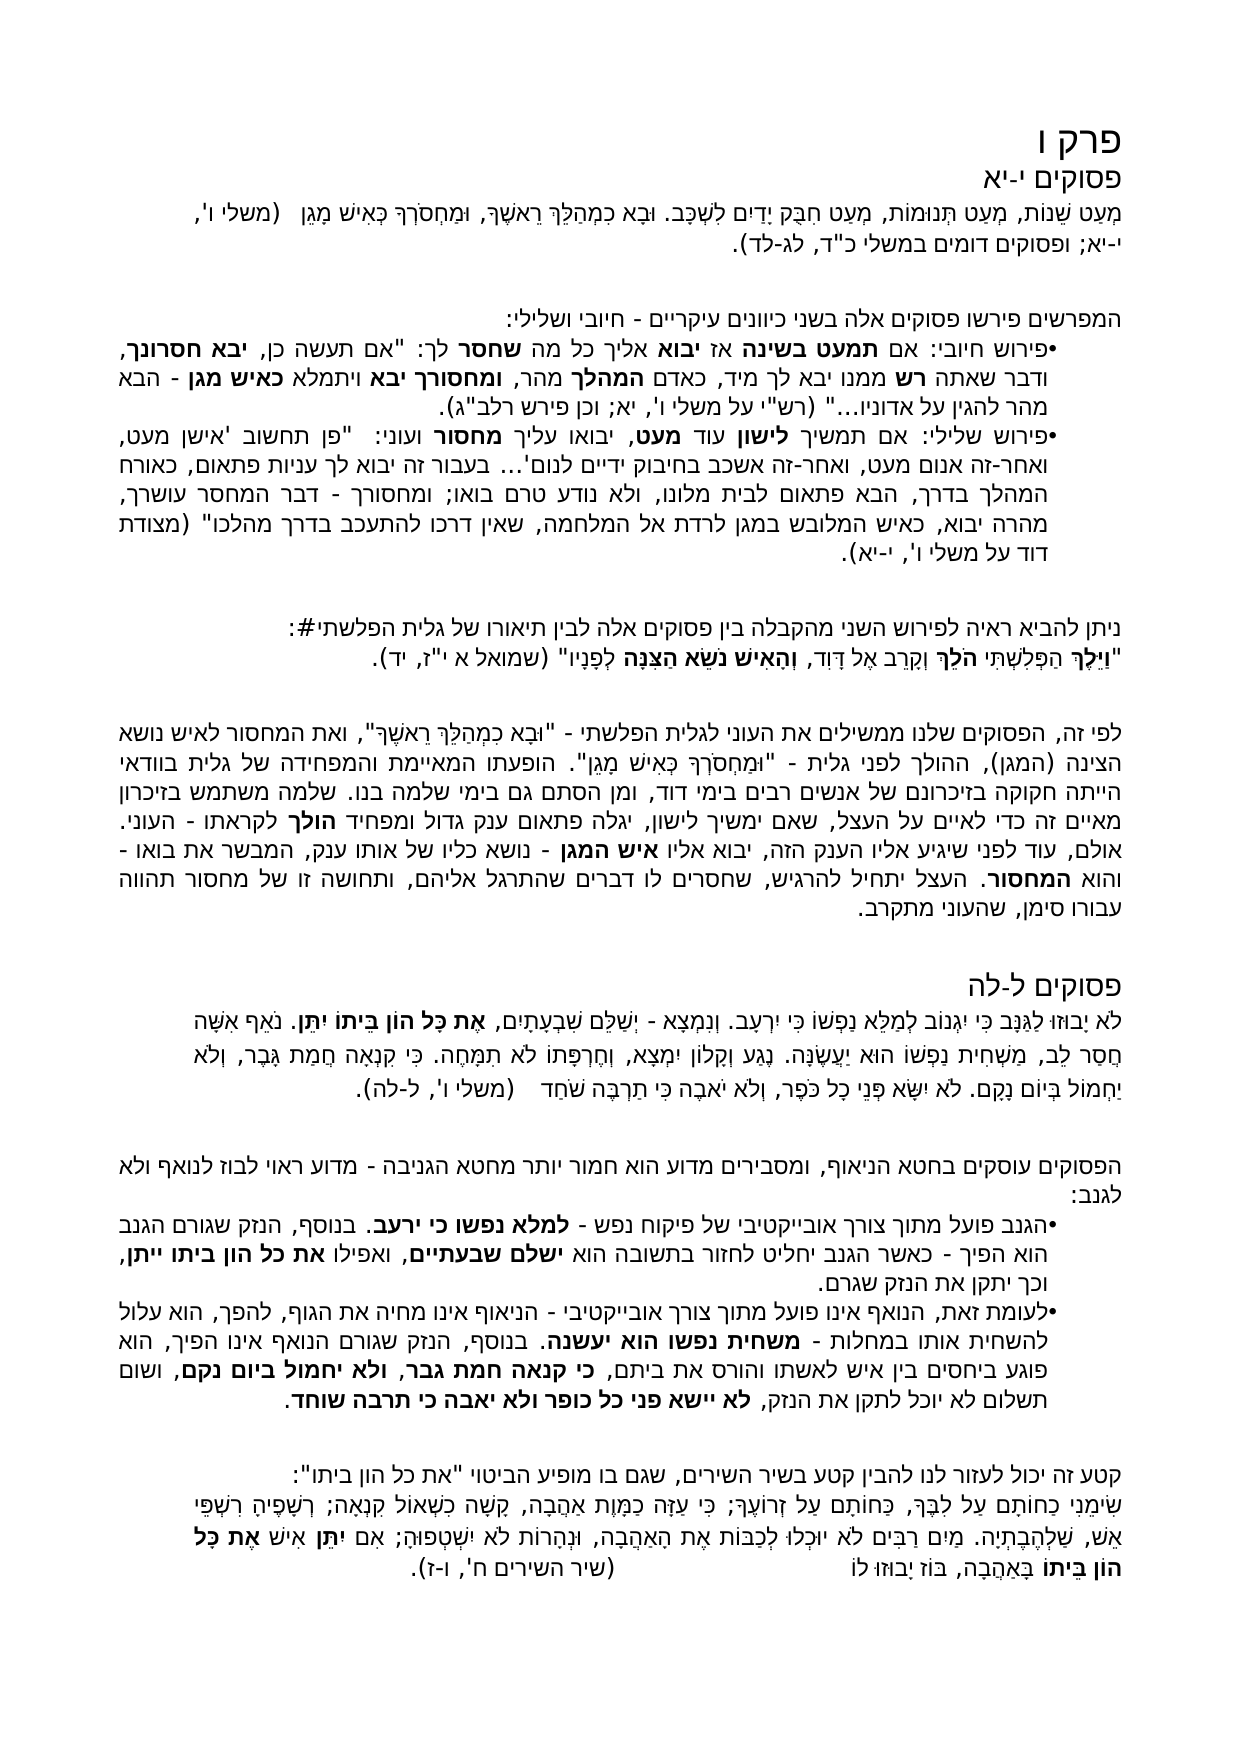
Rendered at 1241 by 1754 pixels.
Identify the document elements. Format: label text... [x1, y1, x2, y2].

text לפי זה, הפסוקים שלנו ממשילים את העוני לגלית הפלשתי - "וּבָא כִמְהַלֵּךְ רֵאשֶׁךָ", ואת המחסור לאיש נושא הצינה (המגן), ההולך לפני גלית - "וּמַחְסֹרְךָ כְּאִישׁ מָגֵן". הופעתו המאיימת והמפחידה של גלית בוודאי הייתה חקוקה בזיכרונם של אנשים רבים בימי דוד, ומן הסתם גם בימי שלמה בנו. שלמה משתמש בזיכרון מאיים זה כדי לאיים על העצל, שאם ימשיך לישון, יגלה פתאום ענק גדול ומפחיד הולך לקראתו - העוני. אולם, עוד לפני שיגיע אליו הענק הזה, יבוא אליו איש המגן - נושא כליו של אותו ענק, המבשר את בואו - והוא המחסור. העצל יתחיל להרגיש, שחסרים לו דברים שהתרגל אליהם, ותחושה זו של מחסור תהווה עבורו סימן, שהעוני מתקרב. [118, 718, 1122, 923]
text פרק ו [118, 118, 1122, 161]
text מְעַט שֵׁנוֹת, מְעַט תְּנוּמוֹת, מְעַט חִבֻּק יָדַיִם לִשְׁכָּב. וּבָא כִמְהַלֵּךְ רֵאשֶׁךָ, וּמַחְסֹרְךָ כְּאִישׁ מָגֵן (משלי ו', י-יא; ופסוקים דומים במשלי כ"ד, לג-לד). [193, 195, 1122, 258]
list הגנב פועל מתוך צורך אובייקטיבי של פיקוח נפש - למלא נפשו כי ירעב. בנוסף, הנזק שגורם הגנב הוא הפיך - כאשר הגנב יחליט לחזור בתשובה הוא ישלם שבעתיים, ואפילו את כל הון ביתו ייתן, וכך יתקן את הנזק שגרם. [118, 1210, 1078, 1297]
text "וַיֵּלֶךְ הַפְּלִשְׁתִּי הֹלֵךְ וְקָרֵב אֶל דָּוִד, וְהָאִישׁ נֹשֵׂא הַצִּנָּה לְפָנָיו" (שמואל א י"ז, יד). [193, 643, 1122, 672]
text שִׂימֵנִי כַחוֹתָם עַל לִבֶּךָ, כַּחוֹתָם עַל זְרוֹעֶךָ; כִּי עַזָּה כַמָּוֶת אַהֲבָה, קָשָׁה כִשְׁאוֹל קִנְאָה; רְשָׁפֶיהָ רִשְׁפֵּי אֵשׁ, שַׁלְהֶבֶתְיָה. מַיִם רַבִּים לֹא יוּכְלוּ לְכַבּוֹת אֶת הָאַהֲבָה, וּנְהָרוֹת לֹא יִשְׁטְפוּהָ; אִם יִתֵּן אִישׁ אֶת כָּל הוֹן בֵּיתוֹ בָּאַהֲבָה, בּוֹז יָבוּזוּ לוֹ (שיר השירים ח', ו-ז). [193, 1490, 1122, 1582]
list לעומת זאת, הנואף אינו פועל מתוך צורך אובייקטיבי - הניאוף אינו מחיה את הגוף, להפך, הוא עלול להשחית אותו במחלות - משחית נפשו הוא יעשנה. בנוסף, הנזק שגורם הנואף אינו הפיך, הוא פוגע ביחסים בין איש לאשתו והורס את ביתם, כי קנאה חמת גבר, ולא יחמול ביום נקם, ושום תשלום לא יוכל לתקן את הנזק, לא יישא פני כל כופר ולא יאבה כי תרבה שוחד. [118, 1297, 1078, 1414]
text המפרשים פירשו פסוקים אלה בשני כיוונים עיקריים - חיובי ושלילי: [118, 304, 1122, 334]
list פירוש חיובי: אם תמעט בשינה אז יבוא אליך כל מה שחסר לך: "אם תעשה כן, יבא חסרונך, ודבר שאתה רש ממנו יבא לך מיד, כאדם המהלך מהר, ומחסורך יבא ויתמלא כאיש מגן - הבא מהר להגין על אדוניו..." (רש"י על משלי ו', יא; וכן פירש רלב"ג). [118, 334, 1078, 421]
list פירוש שלילי: אם תמשיך לישון עוד מעט, יבואו עליך מחסור ועוני: "פן תחשוב 'אישן מעט, ואחר-זה אנום מעט, ואחר-זה אשכב בחיבוק ידיים לנום'... בעבור זה יבוא לך עניות פתאום, כאורח המהלך בדרך, הבא פתאום לבית מלונו, ולא נודע טרם בואו; ומחסורך - דבר המחסר עושרך, מהרה יבוא, כאיש המלובש במגן לרדת אל המלחמה, שאין דרכו להתעכב בדרך מהלכו" (מצודת דוד על משלי ו', י-יא). [118, 421, 1078, 567]
text ניתן להביא ראיה לפירוש השני מהקבלה בין פסוקים אלה לבין תיאורו של גלית הפלשתי#: [118, 614, 1122, 643]
text פסוקים י-יא [118, 161, 1122, 195]
text פסוקים ל-לה [118, 969, 1122, 1003]
text הפסוקים עוסקים בחטא הניאוף, ומסבירים מדוע הוא חמור יותר מחטא הגניבה - מדוע ראוי לבוז לנואף ולא לגנב: [118, 1152, 1122, 1210]
text לֹא יָבוּזוּ לַגַּנָּב כִּי יִגְנוֹב לְמַלֵּא נַפְשׁוֹ כִּי יִרְעָב. וְנִמְצָא - יְשַׁלֵּם שִׁבְעָתָיִם, אֶת כָּל הוֹן בֵּיתוֹ יִתֵּן. נֹאֵף אִשָּׁה חֲסַר לֵב, מַשְׁחִית נַפְשׁוֹ הוּא יַעֲשֶׂנָּה. נֶגַע וְקָלוֹן יִמְצָא, וְחֶרְפָּתוֹ לֹא תִמָּחֶה. כִּי קִנְאָה חֲמַת גָּבֶר, וְלֹא יַחְמוֹל בְּיוֹם נָקָם. לֹא יִשָּׂא פְּנֵי כָל כֹּפֶר, וְלֹא יֹאבֶה כִּי תַרְבֶּה שֹׁחַד (משלי ו', ל-לה). [193, 1003, 1122, 1105]
text קטע זה יכול לעזור לנו להבין קטע בשיר השירים, שגם בו מופיע הביטוי "את כל הון ביתו": [118, 1461, 1122, 1490]
